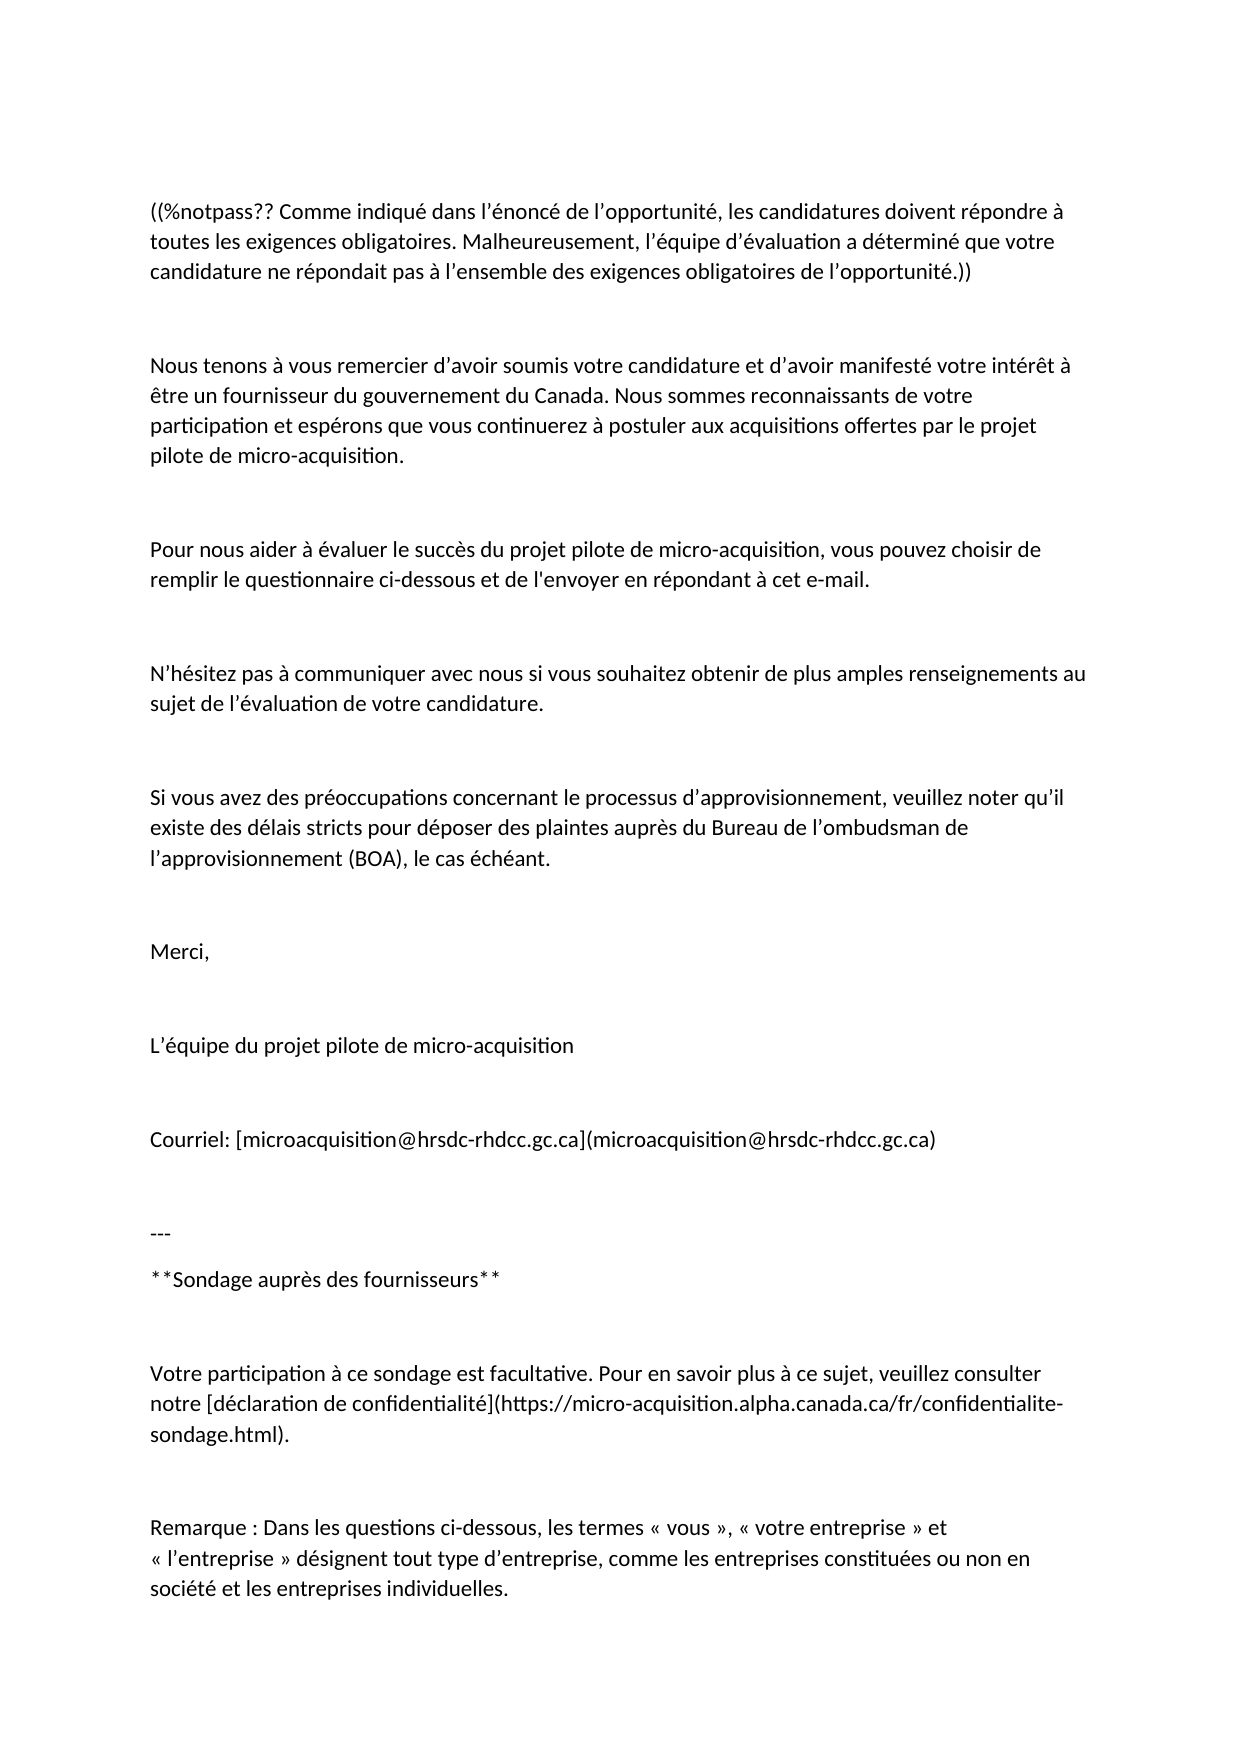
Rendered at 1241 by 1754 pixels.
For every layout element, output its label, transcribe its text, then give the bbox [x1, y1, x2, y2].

text Nous tenons à vous remercier d’avoir soumis votre candidature et d’avoir manifesté votre intérêt à être un fournisseur du gouvernement du Canada. Nous sommes reconnaissants de votre participation et espérons que vous continuerez à postuler aux acquisitions offertes par le projet pilote de micro-acquisition. [150, 351, 1090, 470]
text Remarque : Dans les questions ci-dessous, les termes « vous », « votre entreprise » et « l’entreprise » désignent tout type d’entreprise, comme les entreprises constituées ou non en société et les entreprises individuelles. [150, 1513, 1090, 1602]
text --- [150, 1219, 1090, 1247]
text Votre participation à ce sondage est facultative. Pour en savoir plus à ce sujet, veuillez consulter notre [déclaration de confidentialité](https://micro-acquisition.alpha.canada.ca/fr/confidentialite-sondage.html). [150, 1359, 1090, 1448]
text N’hésitez pas à communiquer avec nous si vous souhaitez obtenir de plus amples renseignements au sujet de l’évaluation de votre candidature. [150, 659, 1090, 718]
text L’équipe du projet pilote de micro-acquisition [150, 1031, 1090, 1059]
text Si vous avez des préoccupations concernant le processus d’approvisionnement, veuillez noter qu’il existe des délais stricts pour déposer des plaintes auprès du Bureau de l’ombudsman de l’approvisionnement (BOA), le cas échéant. [150, 783, 1090, 872]
text Merci, [150, 937, 1090, 966]
text Pour nous aider à évaluer le succès du projet pilote de micro-acquisition, vous pouvez choisir de remplir le questionnaire ci-dessous et de l'envoyer en répondant à cet e-mail. [150, 535, 1090, 594]
text Courriel: [microacquisition@hrsdc-rhdcc.gc.ca](microacquisition@hrsdc-rhdcc.gc.ca) [150, 1125, 1090, 1153]
text **Sondage auprès des fournisseurs** [150, 1266, 1090, 1294]
text ((%notpass?? Comme indiqué dans l’énoncé de l’opportunité, les candidatures doivent répondre à toutes les exigences obligatoires. Malheureusement, l’équipe d’évaluation a déterminé que votre candidature ne répondait pas à l’ensemble des exigences obligatoires de l’opportunité.)) [150, 197, 1090, 285]
